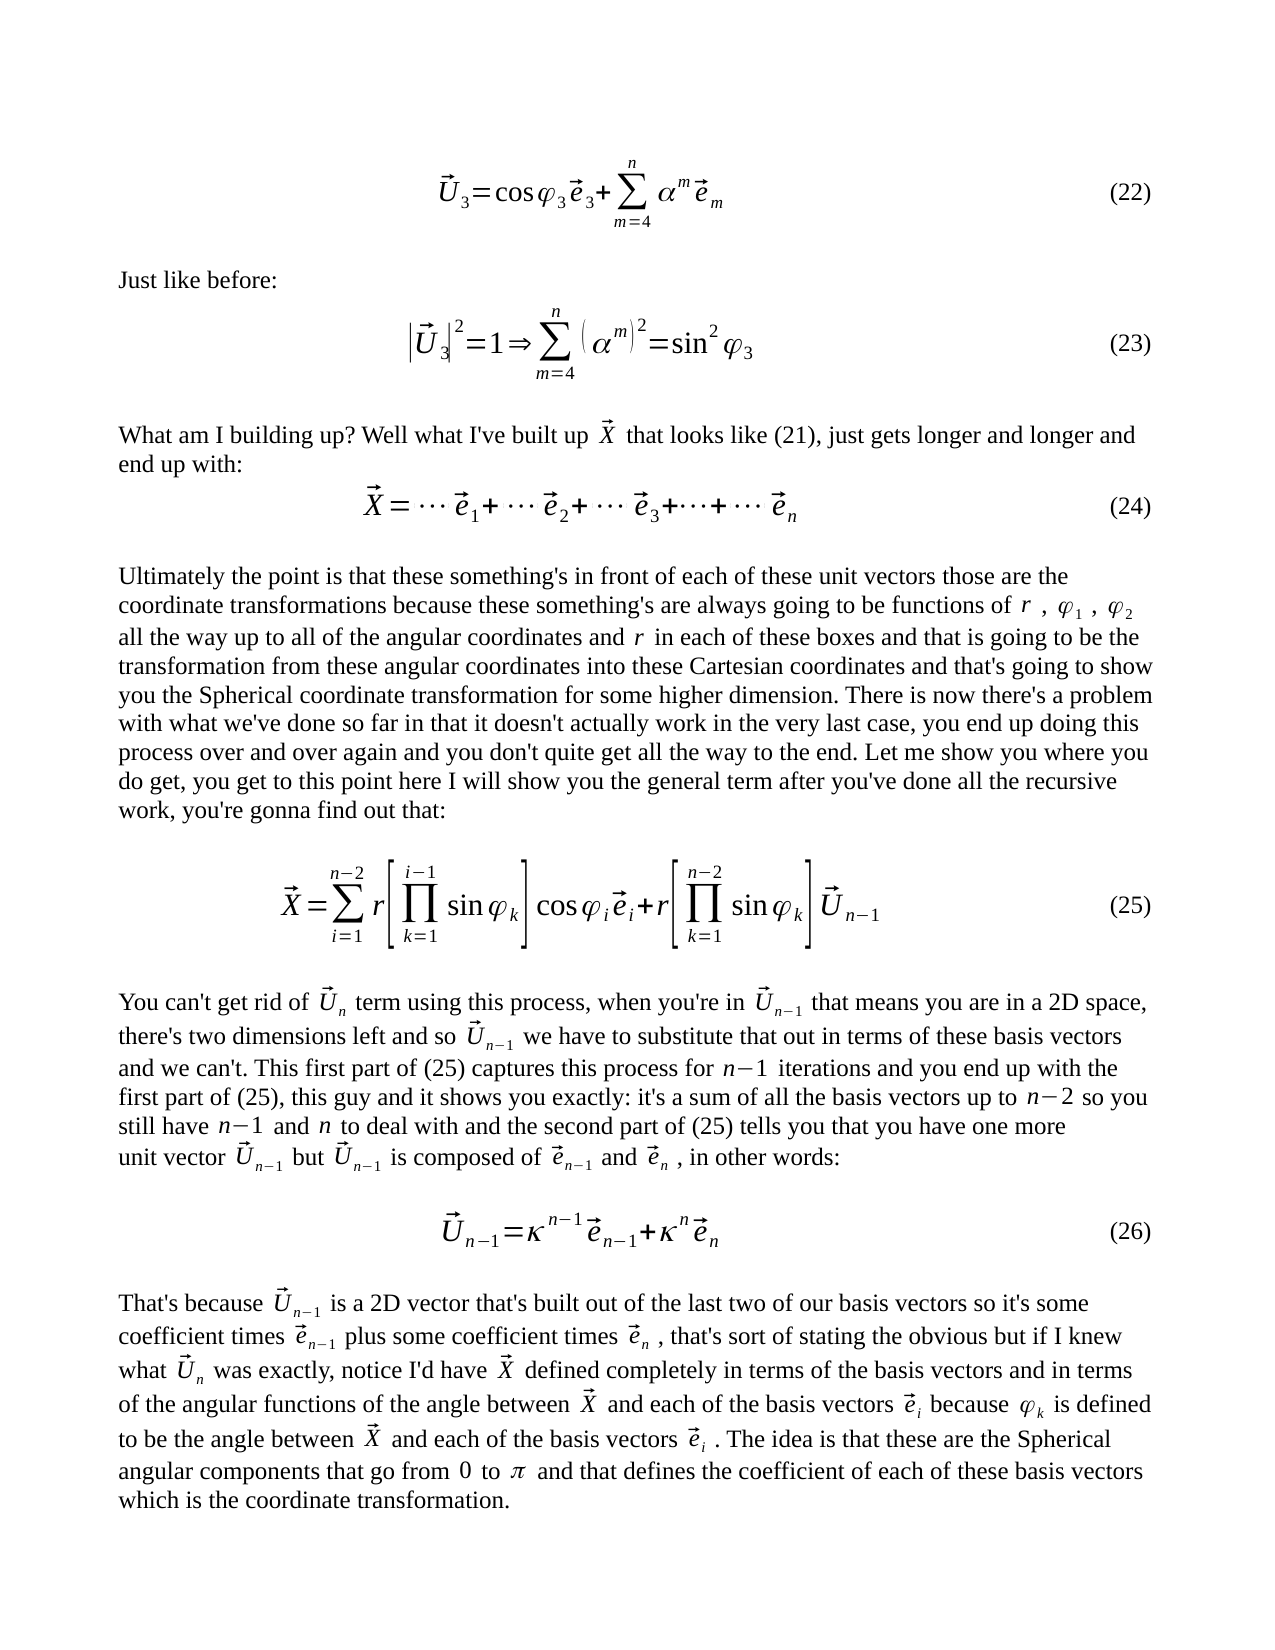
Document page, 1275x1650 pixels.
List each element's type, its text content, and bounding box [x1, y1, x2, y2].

text What am I building up? Well what I've built upthat looks like (21), just gets longer and longer and end up with: [118, 419, 1157, 478]
text You can't get rid ofterm using this process, when you're inthat means you are in a 2D space, [118, 985, 1157, 1019]
text there's two dimensions left and sowe have to substitute that out in terms of these basis vectors and we can't. This first part of (25) captures this process foriterations and you end up with the first part of (25), this guy and it shows you exactly: it's a sum of all the basis vectors up toso you still haveandto deal with and the second part of (25) tells you that you have one more [118, 1019, 1157, 1140]
text Ultimately the point is that these something's in front of each of these unit vectors those are the coordinate transformations because these something's are always going to be functions of,, [118, 561, 1157, 622]
table_header [118, 294, 1041, 390]
text Just like before: [118, 266, 1157, 294]
text unit vectorbutis composed ofand, in other words: [118, 1140, 1157, 1174]
table_header (23) [1041, 294, 1157, 390]
table_header (25) [1041, 852, 1157, 956]
table_header (26) [1041, 1203, 1157, 1258]
text all the way up to all of the angular coordinates andin each of these boxes and that is going to be the transformation from these angular coordinates into these Cartesian coordinates and that's going to show you the Spherical coordinate transformation for some higher dimension. There is now there's a problem with what we've done so far in that it doesn't actually work in the very last case, you end up doing this process over and over again and you don't quite get all the way to the end. Let me show you where you do get, you get to this point here I will show you the general term after you've done all the recursive work, you're gonna find out that: [118, 622, 1157, 823]
table_header [118, 478, 1041, 532]
table_header (22) [1041, 147, 1157, 237]
table_header [118, 147, 1041, 237]
table_header (24) [1041, 478, 1157, 532]
table_header [118, 1203, 1041, 1258]
table_header [118, 852, 1041, 956]
text That's becauseis a 2D vector that's built out of the last two of our basis vectors so it's some coefficient timesplus some coefficient times, that's sort of stating the obvious but if I knew whatwas exactly, notice I'd havedefined completely in terms of the basis vectors and in terms of the angular functions of the angle betweenand each of the basis vectorsbecauseis defined to be the angle betweenand each of the basis vectors. The idea is that these are the Spherical angular components that go fromtoand that defines the coefficient of each of these basis vectors which is the coordinate transformation. [118, 1286, 1157, 1513]
